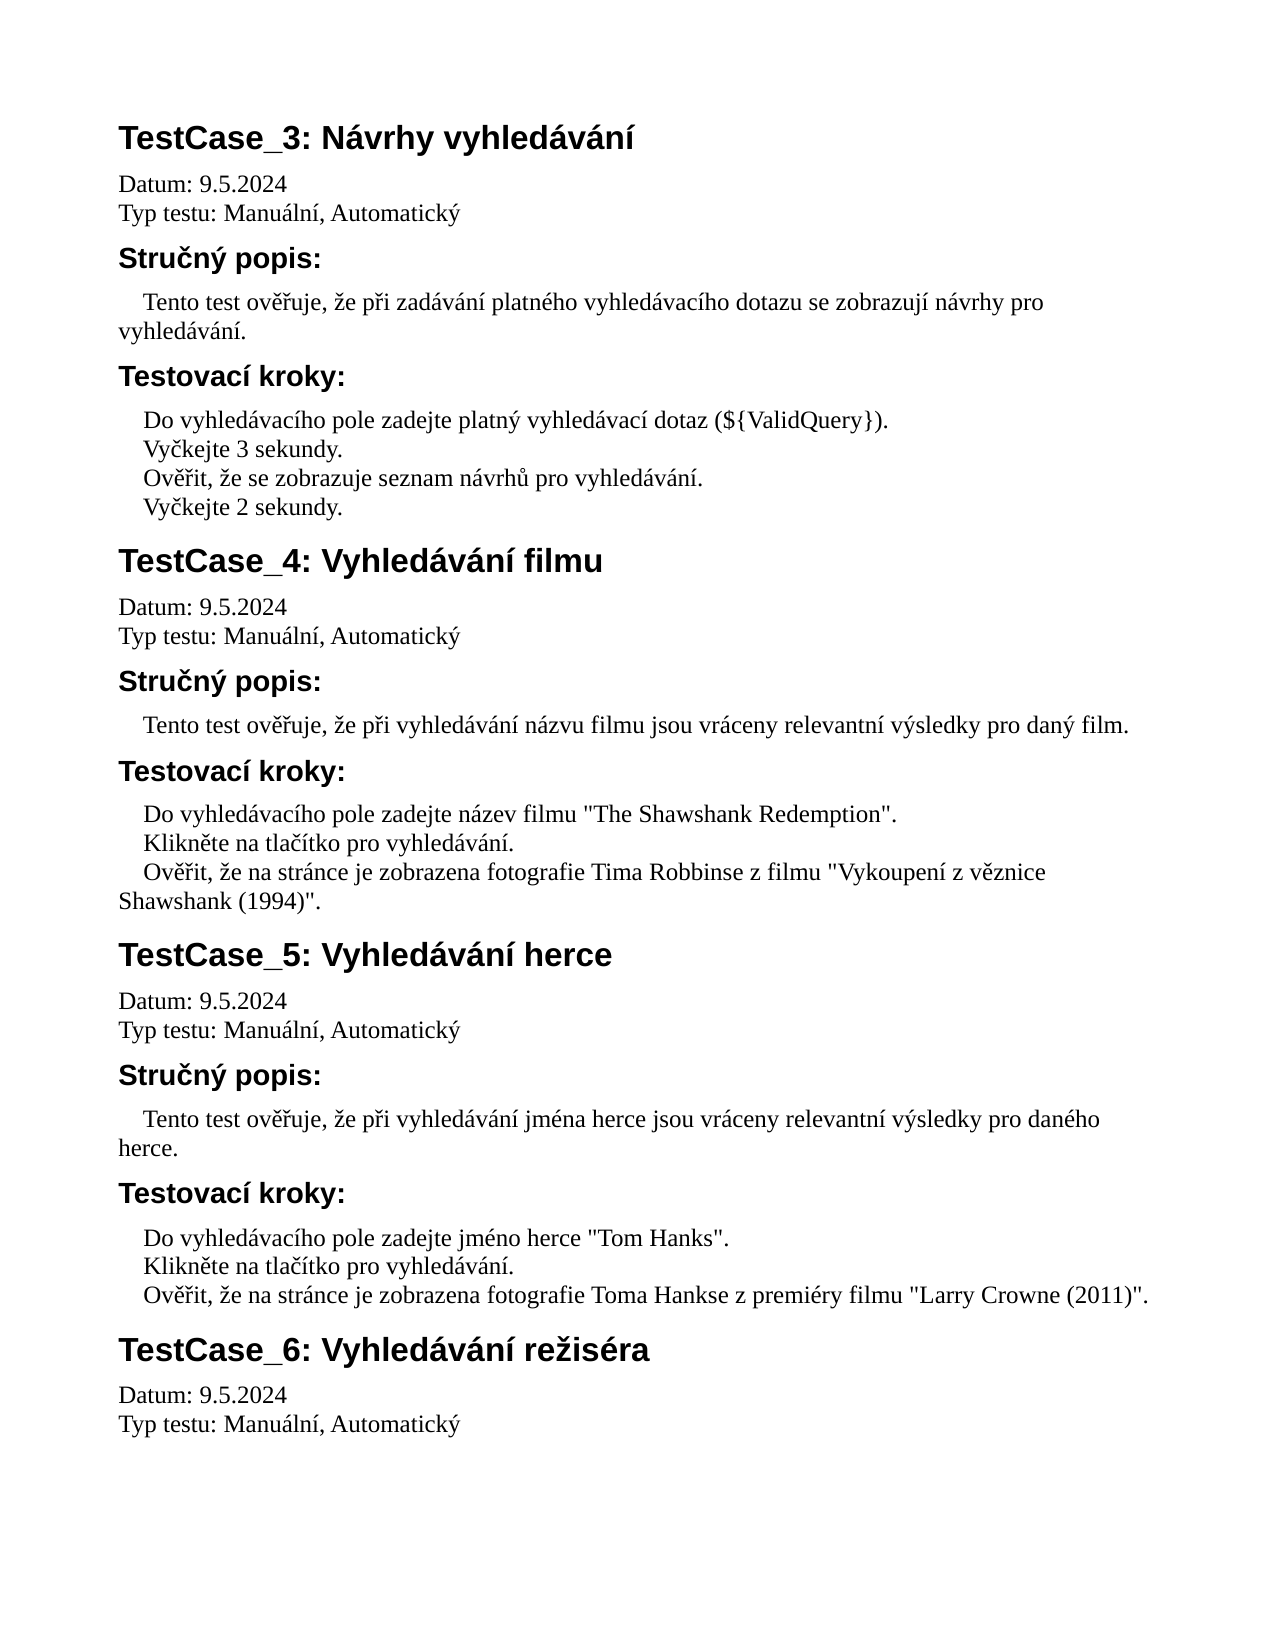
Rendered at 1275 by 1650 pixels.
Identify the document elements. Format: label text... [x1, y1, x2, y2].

subtitle TestCase_3: Návrhy vyhledávání [118, 118, 1157, 157]
text Tento test ověřuje, že při zadávání platného vyhledávacího dotazu se zobrazují návrhy pro vyhledávání. [118, 287, 1157, 345]
text Vyčkejte 3 sekundy. [118, 434, 1157, 463]
subtitle Testovací kroky: [118, 753, 1157, 787]
text Klikněte na tlačítko pro vyhledávání. [118, 828, 1157, 857]
subtitle Stručný popis: [118, 1058, 1157, 1092]
subtitle Testovací kroky: [118, 1177, 1157, 1210]
text Ověřit, že na stránce je zobrazena fotografie Toma Hankse z premiéry filmu "Larry Crowne (2011)". [118, 1280, 1157, 1309]
text Do vyhledávacího pole zadejte platný vyhledávací dotaz (${ValidQuery}). [118, 405, 1157, 434]
text Tento test ověřuje, že při vyhledávání jména herce jsou vráceny relevantní výsledky pro daného herce. [118, 1104, 1157, 1162]
text Datum: 9.5.2024 [118, 169, 1157, 198]
text Datum: 9.5.2024 [118, 986, 1157, 1015]
subtitle TestCase_4: Vyhledávání filmu [118, 541, 1157, 579]
subtitle Testovací kroky: [118, 359, 1157, 393]
text Typ testu: Manuální, Automatický [118, 621, 1157, 649]
text Typ testu: Manuální, Automatický [118, 1015, 1157, 1044]
text Klikněte na tlačítko pro vyhledávání. [118, 1251, 1157, 1280]
text Vyčkejte 2 sekundy. [118, 492, 1157, 520]
subtitle TestCase_6: Vyhledávání režiséra [118, 1330, 1157, 1368]
text Ověřit, že na stránce je zobrazena fotografie Tima Robbinse z filmu "Vykoupení z věznice Shawshank (1994)". [118, 857, 1157, 914]
subtitle Stručný popis: [118, 241, 1157, 275]
text Ověřit, že se zobrazuje seznam návrhů pro vyhledávání. [118, 463, 1157, 492]
subtitle TestCase_5: Vyhledávání herce [118, 935, 1157, 974]
text Typ testu: Manuální, Automatický [118, 1409, 1157, 1438]
text Datum: 9.5.2024 [118, 592, 1157, 621]
text Tento test ověřuje, že při vyhledávání názvu filmu jsou vráceny relevantní výsledky pro daný film. [118, 710, 1157, 739]
text Datum: 9.5.2024 [118, 1381, 1157, 1409]
text Do vyhledávacího pole zadejte název filmu "The Shawshank Redemption". [118, 799, 1157, 828]
subtitle Stručný popis: [118, 664, 1157, 698]
text Typ testu: Manuální, Automatický [118, 198, 1157, 227]
text Do vyhledávacího pole zadejte jméno herce "Tom Hanks". [118, 1223, 1157, 1251]
